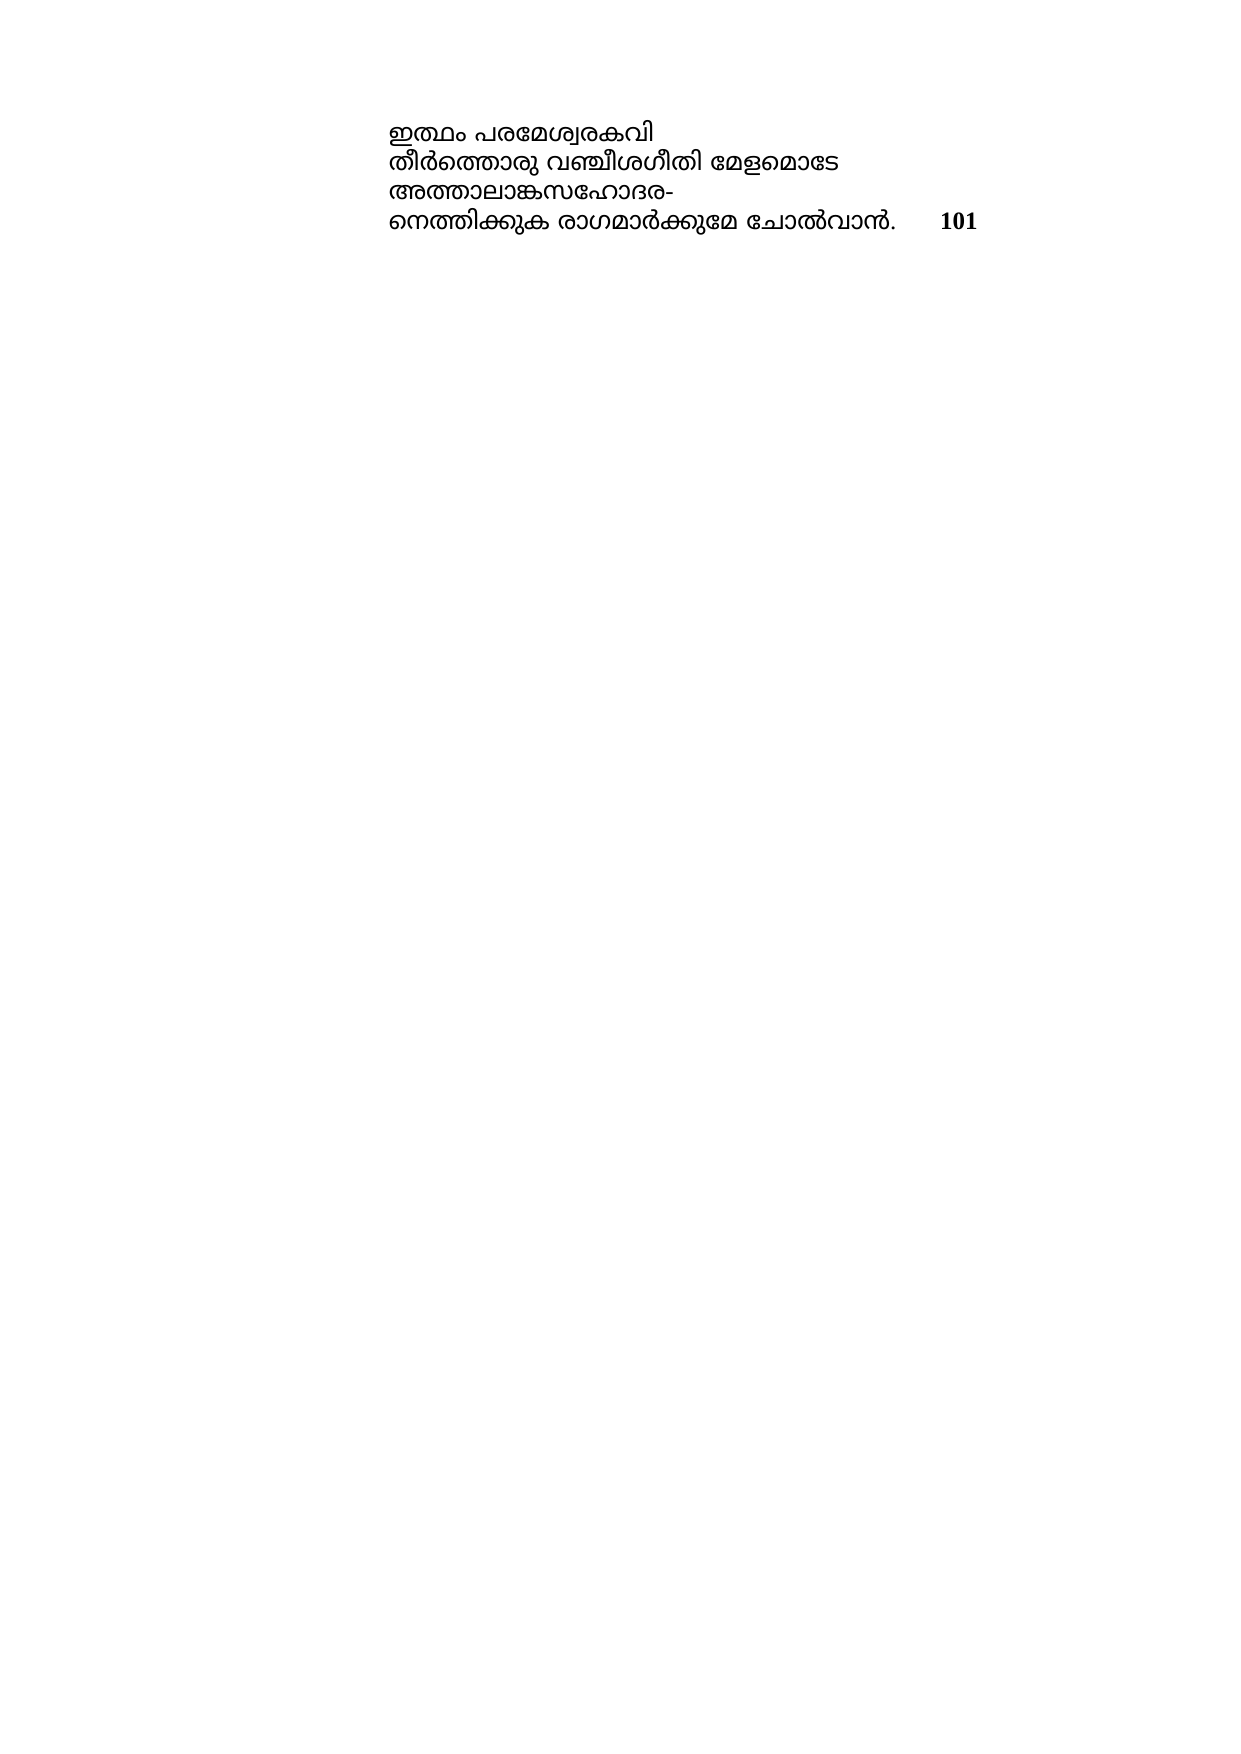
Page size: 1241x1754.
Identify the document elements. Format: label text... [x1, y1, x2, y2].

text ഇത്ഥം പരമേശ്വരകവി തീർത്തൊരു വഞ്ചീശഗീതി മേളമൊടേ അത്താലാങ്കസഹോദര- നെത്തിക്കുക രാഗമാർക്കുമേ ചോൽവാൻ. 101 [388, 118, 1122, 235]
